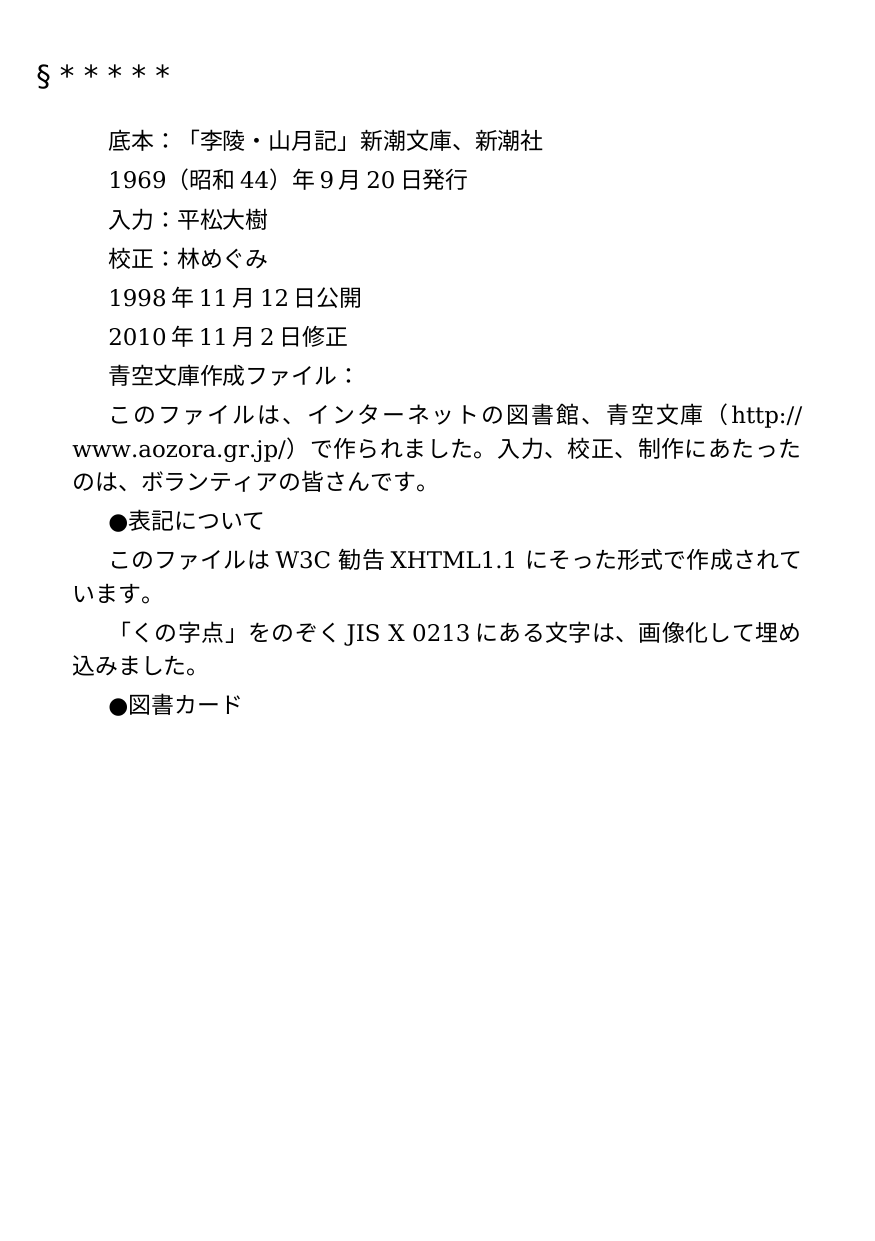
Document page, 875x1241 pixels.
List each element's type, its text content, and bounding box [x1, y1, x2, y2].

text 底本：「李陵・山月記」新潮文庫、新潮社 [72, 123, 802, 156]
text このファイルは、インターネットの図書館、青空文庫（http://www.aozora.gr.jp/）で作られました。入力、校正、制作にあたったのは、ボランティアの皆さんです。 [72, 397, 802, 497]
text ●表記について [72, 503, 802, 536]
text このファイルは W3C 勧告 XHTML1.1 にそった形式で作成されています。 [72, 542, 802, 609]
text 1998年11月12日公開 [72, 280, 802, 313]
subtitle § * * * * * [36, 60, 838, 94]
text 1969（昭和44）年9月20日発行 [72, 162, 802, 196]
text 2010年11月2日修正 [72, 319, 802, 352]
text 校正：林めぐみ [72, 241, 802, 274]
text 「くの字点」をのぞくJIS X 0213にある文字は、画像化して埋め込みました。 [72, 614, 802, 681]
text ●図書カード [72, 687, 802, 720]
text 青空文庫作成ファイル： [72, 358, 802, 391]
text 入力：平松大樹 [72, 202, 802, 235]
